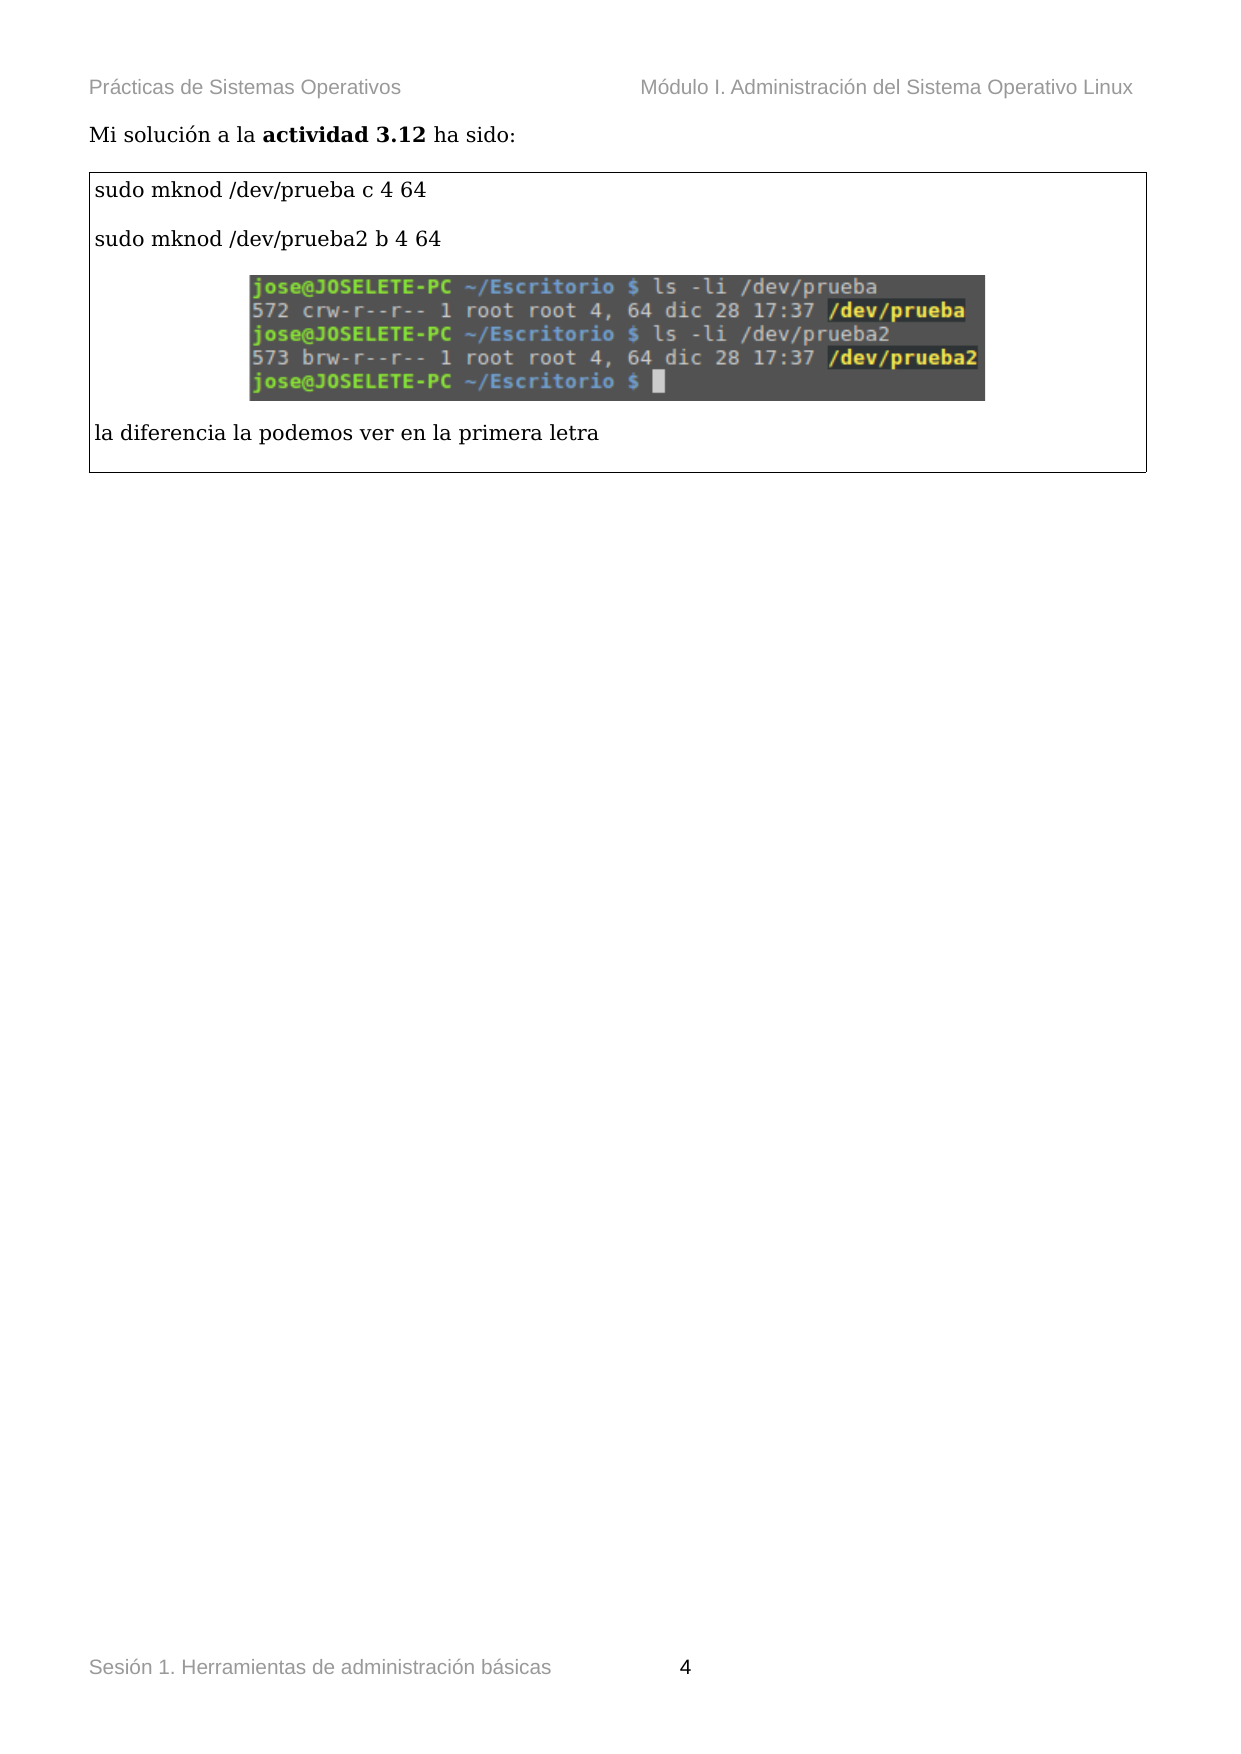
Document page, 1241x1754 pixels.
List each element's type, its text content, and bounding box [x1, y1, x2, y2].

text Mi solución a la actividad 3.12 ha sido: [89, 123, 1146, 148]
table_header sudo mknod /dev/prueba c 4 64 sudo mknod /dev/prueba2 b 4 64 la diferencia la podemos ver en la primera letra [90, 173, 1146, 472]
picture [249, 275, 986, 401]
